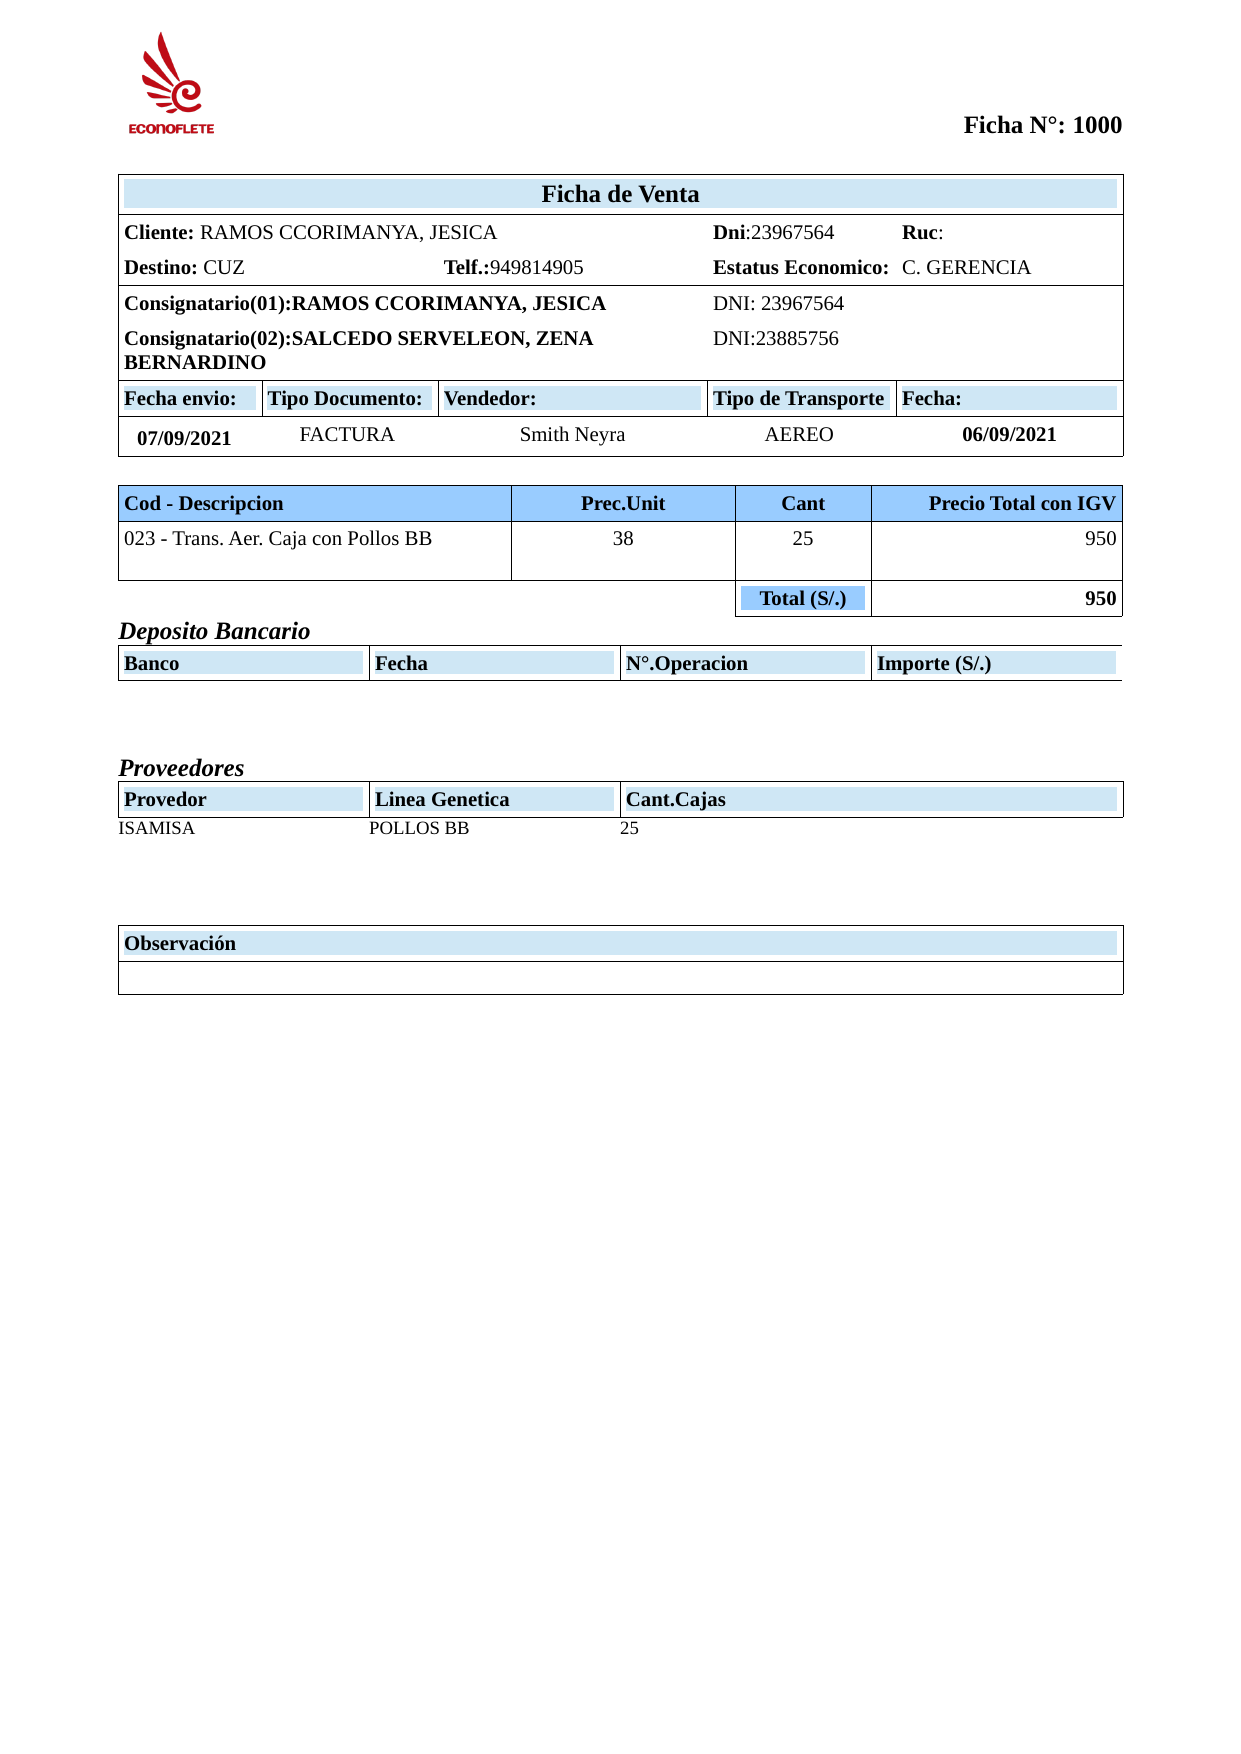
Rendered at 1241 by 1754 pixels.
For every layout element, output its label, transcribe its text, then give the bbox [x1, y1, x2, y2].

text Deposito Bancario [118, 616, 1122, 645]
table_header Cant.Cajas [621, 782, 1123, 817]
table_cell Fecha: [897, 381, 1123, 416]
table_cell [620, 681, 871, 704]
table_cell [118, 729, 369, 753]
table_header Ficha de Venta [119, 175, 1123, 214]
table_cell Fecha envio: [119, 381, 262, 416]
table_header N°.Operacion [621, 646, 871, 680]
table_header Importe (S/.) [872, 646, 1122, 680]
table_cell 25 [620, 818, 1123, 839]
table_cell [118, 903, 369, 925]
table_cell [620, 860, 1123, 882]
table_cell AEREO [707, 417, 896, 456]
table_cell [620, 705, 871, 728]
table_cell Total (S/.) [736, 581, 871, 616]
table_cell [620, 839, 1123, 860]
table_cell Vendedor: [439, 381, 707, 416]
table_cell [620, 882, 1123, 903]
table_cell [871, 729, 1122, 753]
table_cell Cliente: RAMOS CCORIMANYA, JESICA [119, 215, 707, 249]
table_cell 023 - Trans. Aer. Caja con Pollos BB [119, 522, 511, 580]
table_header Precio Total con IGV [872, 486, 1122, 521]
table_cell 25 [736, 522, 871, 580]
table_header Cant [736, 486, 871, 521]
table_cell [119, 962, 1123, 994]
table_cell [871, 705, 1122, 728]
table_cell Telf.:949814905 [438, 249, 707, 285]
table_cell 950 [872, 581, 1122, 616]
table_cell Smith Neyra [438, 417, 707, 456]
table_cell Tipo Documento: [263, 381, 438, 416]
table_cell [620, 729, 871, 753]
table_cell [369, 903, 620, 925]
table_cell Consignatario(02):SALCEDO SERVELEON, ZENA BERNARDINO [119, 321, 707, 380]
table_cell Tipo de Transporte [708, 381, 896, 416]
table_cell 07/09/2021 [119, 417, 262, 456]
table_cell C. GERENCIA [896, 249, 1123, 285]
table_cell 38 [512, 522, 735, 580]
table_cell [369, 729, 620, 753]
table_cell [118, 705, 369, 728]
table_header Fecha [370, 646, 620, 680]
table_header Linea Genetica [370, 782, 620, 817]
table_cell FACTURA [262, 417, 438, 456]
table_header Provedor [119, 782, 369, 817]
picture [118, 31, 225, 134]
table_cell [369, 705, 620, 728]
table_cell [369, 681, 620, 704]
table_cell [118, 581, 511, 616]
table_cell [118, 882, 369, 903]
table_cell [511, 581, 735, 616]
table_cell DNI:23885756 [707, 321, 1123, 380]
table_cell [369, 860, 620, 882]
text Proveedores [118, 753, 1122, 781]
table_header Prec.Unit [512, 486, 735, 521]
table_cell Destino: CUZ [119, 249, 438, 285]
table_cell 06/09/2021 [896, 417, 1123, 456]
table_cell [118, 860, 369, 882]
table_header Cod - Descripcion [119, 486, 511, 521]
table_cell [620, 903, 1123, 925]
table_cell Estatus Economico: [707, 249, 896, 285]
table_cell POLLOS BB [369, 818, 620, 839]
table_cell 950 [872, 522, 1122, 580]
table_cell DNI: 23967564 [707, 286, 1123, 321]
table_cell [369, 882, 620, 903]
table_cell Ruc: [896, 215, 1123, 249]
table_cell Dni:23967564 [707, 215, 896, 249]
table_cell [118, 681, 369, 704]
table_cell [118, 839, 369, 860]
table_header Observación [119, 926, 1123, 961]
table_header Banco [119, 646, 369, 680]
table_cell [369, 839, 620, 860]
table_cell ISAMISA [118, 818, 369, 839]
table_cell Consignatario(01):RAMOS CCORIMANYA, JESICA [119, 286, 707, 321]
table_cell [871, 681, 1122, 704]
